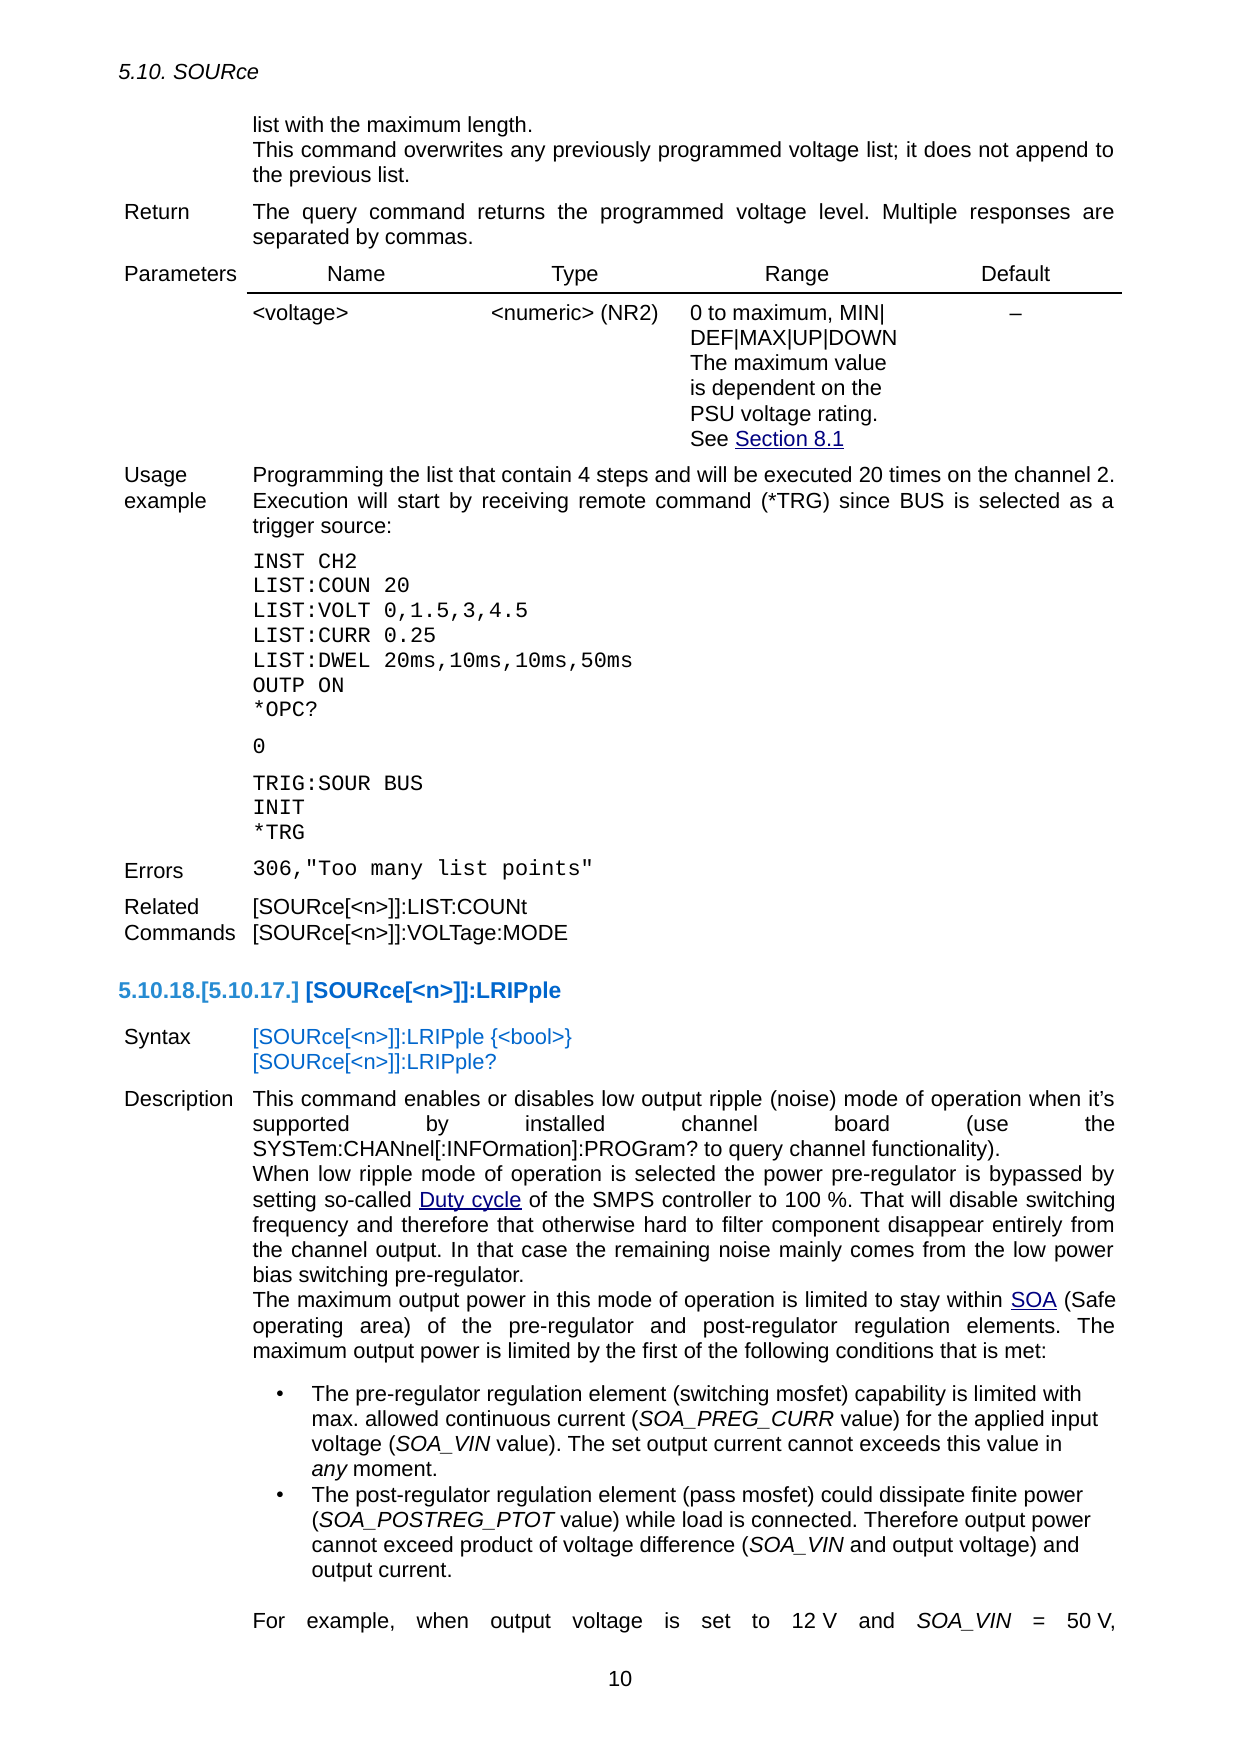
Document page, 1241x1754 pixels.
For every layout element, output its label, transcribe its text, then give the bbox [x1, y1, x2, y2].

table_cell [SOURce[<n>]]:LIST:COUNt [SOURce[<n>]]:VOLTage:MODE [247, 889, 1122, 950]
table_cell Related Commands [118, 889, 247, 950]
table_cell Return [118, 193, 247, 255]
table_header [SOURce[<n>]]:LRIPple {<bool>} [SOURce[<n>]]:LRIPple? [247, 1018, 1122, 1080]
table_cell Usage example [118, 457, 247, 852]
subtitle [SOURce[<n>]]:LRIPple [118, 977, 1122, 1003]
table_cell Range [684, 255, 909, 292]
table_cell – [909, 294, 1122, 457]
table_cell <numeric> (NR2) [465, 294, 684, 457]
table_cell Type [465, 255, 684, 292]
table_cell Programming the list that contain 4 steps and will be executed 20 times on the channel 2. Execution will start by receiving remote command (*TRG) since BUS is selected as a trigger source: INST CH2 LIST:COUN 20 LIST:VOLT 0,1.5,3,4.5 LIST:CURR 0.25 LIST:DWEL 20ms,10ms,10ms,50ms OUTP ON *OPC? 0 TRIG:SOUR BUS INIT *TRG [247, 457, 1122, 852]
table_cell The query command returns the programmed voltage level. Multiple responses are separated by commas. [247, 193, 1122, 255]
table_cell list with the maximum length. This command overwrites any previously programmed voltage list; it does not append to the previous list. [247, 106, 1122, 193]
table_cell [118, 106, 247, 193]
table_cell <voltage> [247, 294, 465, 457]
table_cell Errors [118, 852, 247, 888]
table_header Syntax [118, 1018, 247, 1080]
table_cell This command enables or disables low output ripple (noise) mode of operation when it’s supported by installed channel board (use the SYSTem:CHANnel[:INFOrmation]:PROGram? to query channel functionality). When low ripple mode of operation is selected the power pre-regulator is bypassed by setting so-called Duty cycle of the SMPS controller to 100 %. That will disable switching frequency and therefore that otherwise hard to filter component disappear entirely from the channel output. In that case the remaining noise mainly comes from the low power bias switching pre-regulator. The maximum output power in this mode of operation is limited to stay within SOA (Safe operating area) of the pre-regulator and post-regulator regulation elements. The maximum output power is limited by the first of the following conditions that is met: The pre-regulator regulation element (switching mosfet) capability is limited with max. allowed continuous current (SOA_PREG_CURR value) for the applied input voltage (SOA_VIN value). The set output current cannot exceeds this value in any moment. The post-regulator regulation element (pass mosfet) could dissipate finite power (SOA_POSTREG_PTOT value) while load is connected. Therefore output power cannot exceed product of voltage difference (SOA_VIN and output voltage) and output current. For example, when output voltage is set to 12 V and SOA_VIN = 50 V, [247, 1080, 1122, 1638]
table_cell 306,"Too many list points" [247, 852, 1122, 888]
table_cell Default [909, 255, 1122, 292]
table_cell Name [247, 255, 465, 292]
table_cell Description [118, 1080, 247, 1638]
table_cell Parameters [118, 255, 247, 457]
table_cell 0 to maximum, MIN|DEF|MAX|UP|DOWN The maximum value is dependent on the PSU voltage rating. See Section 8.1 [684, 294, 909, 457]
